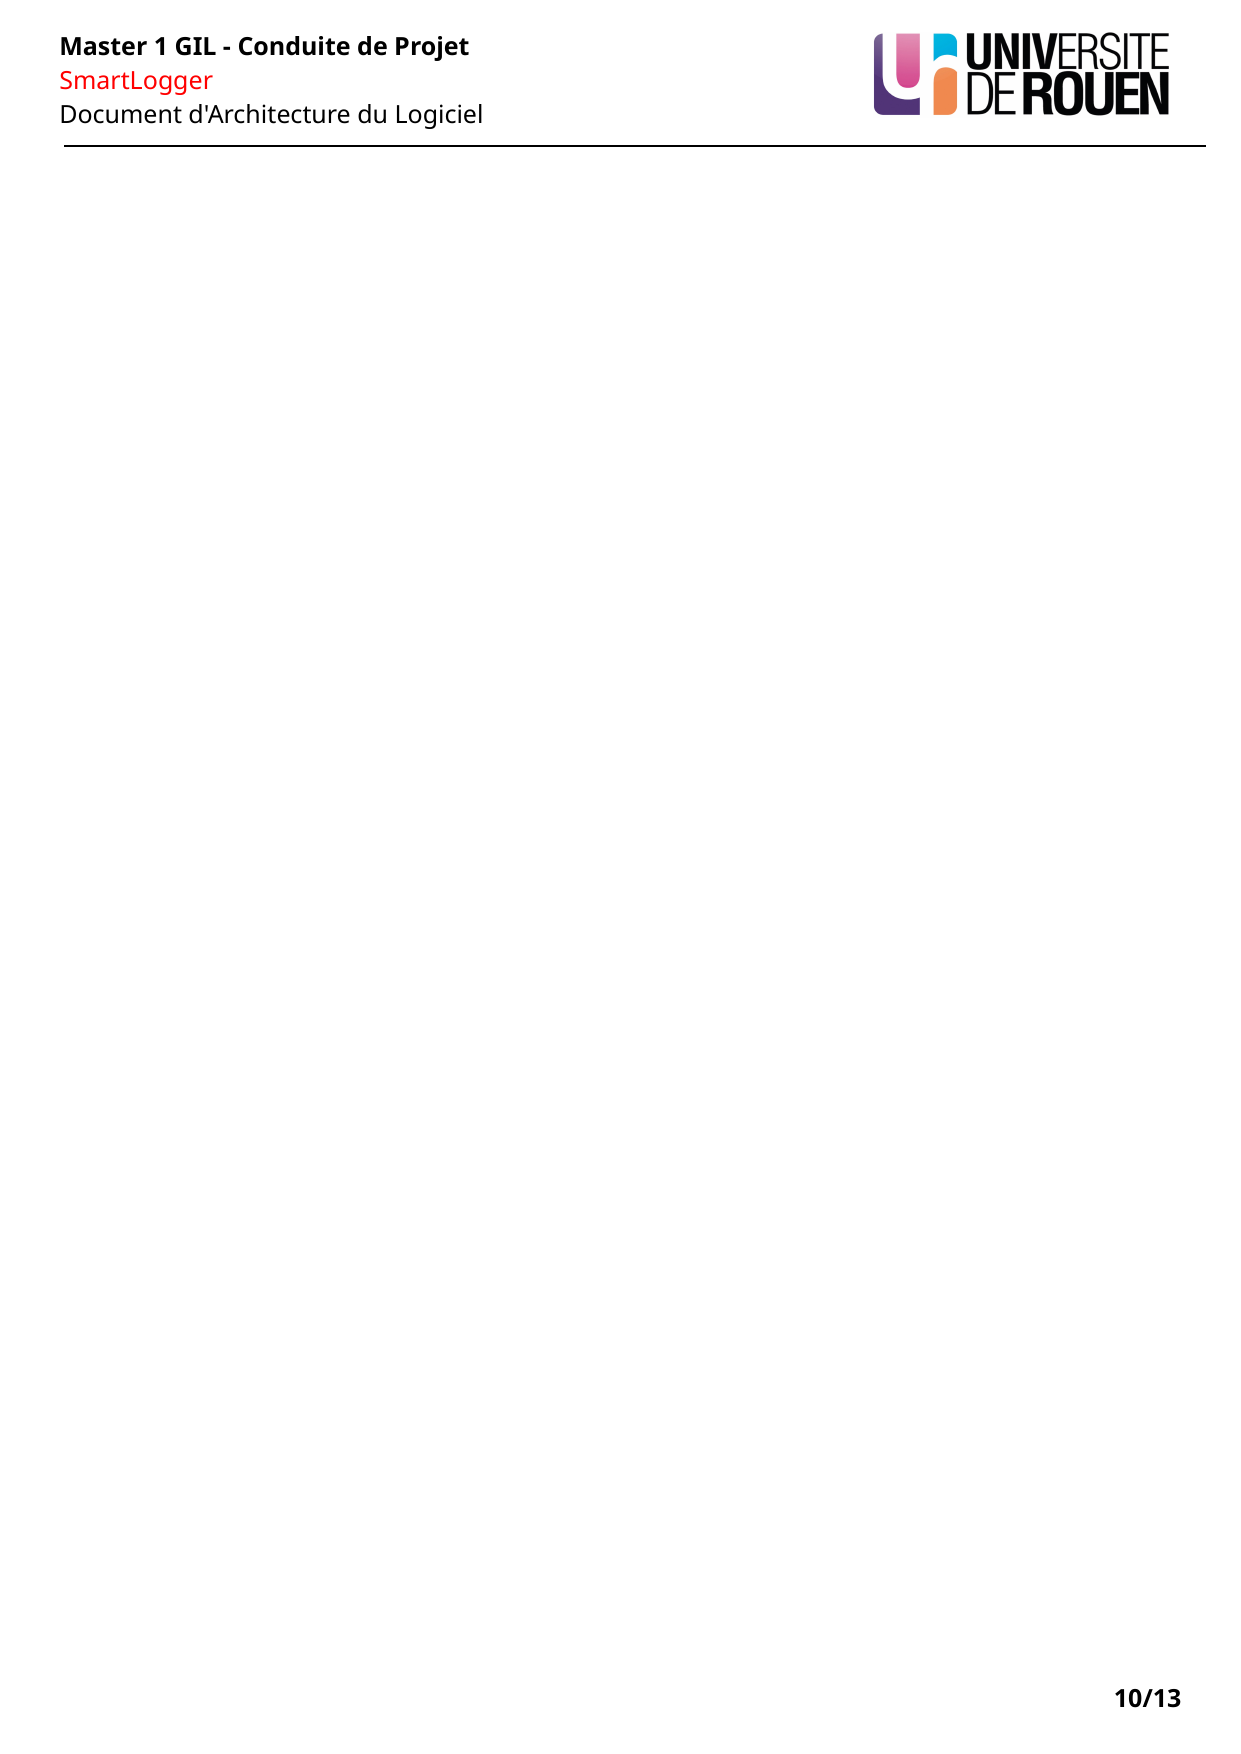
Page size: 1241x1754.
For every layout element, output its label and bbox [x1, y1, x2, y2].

picture [872, 32, 1170, 118]
